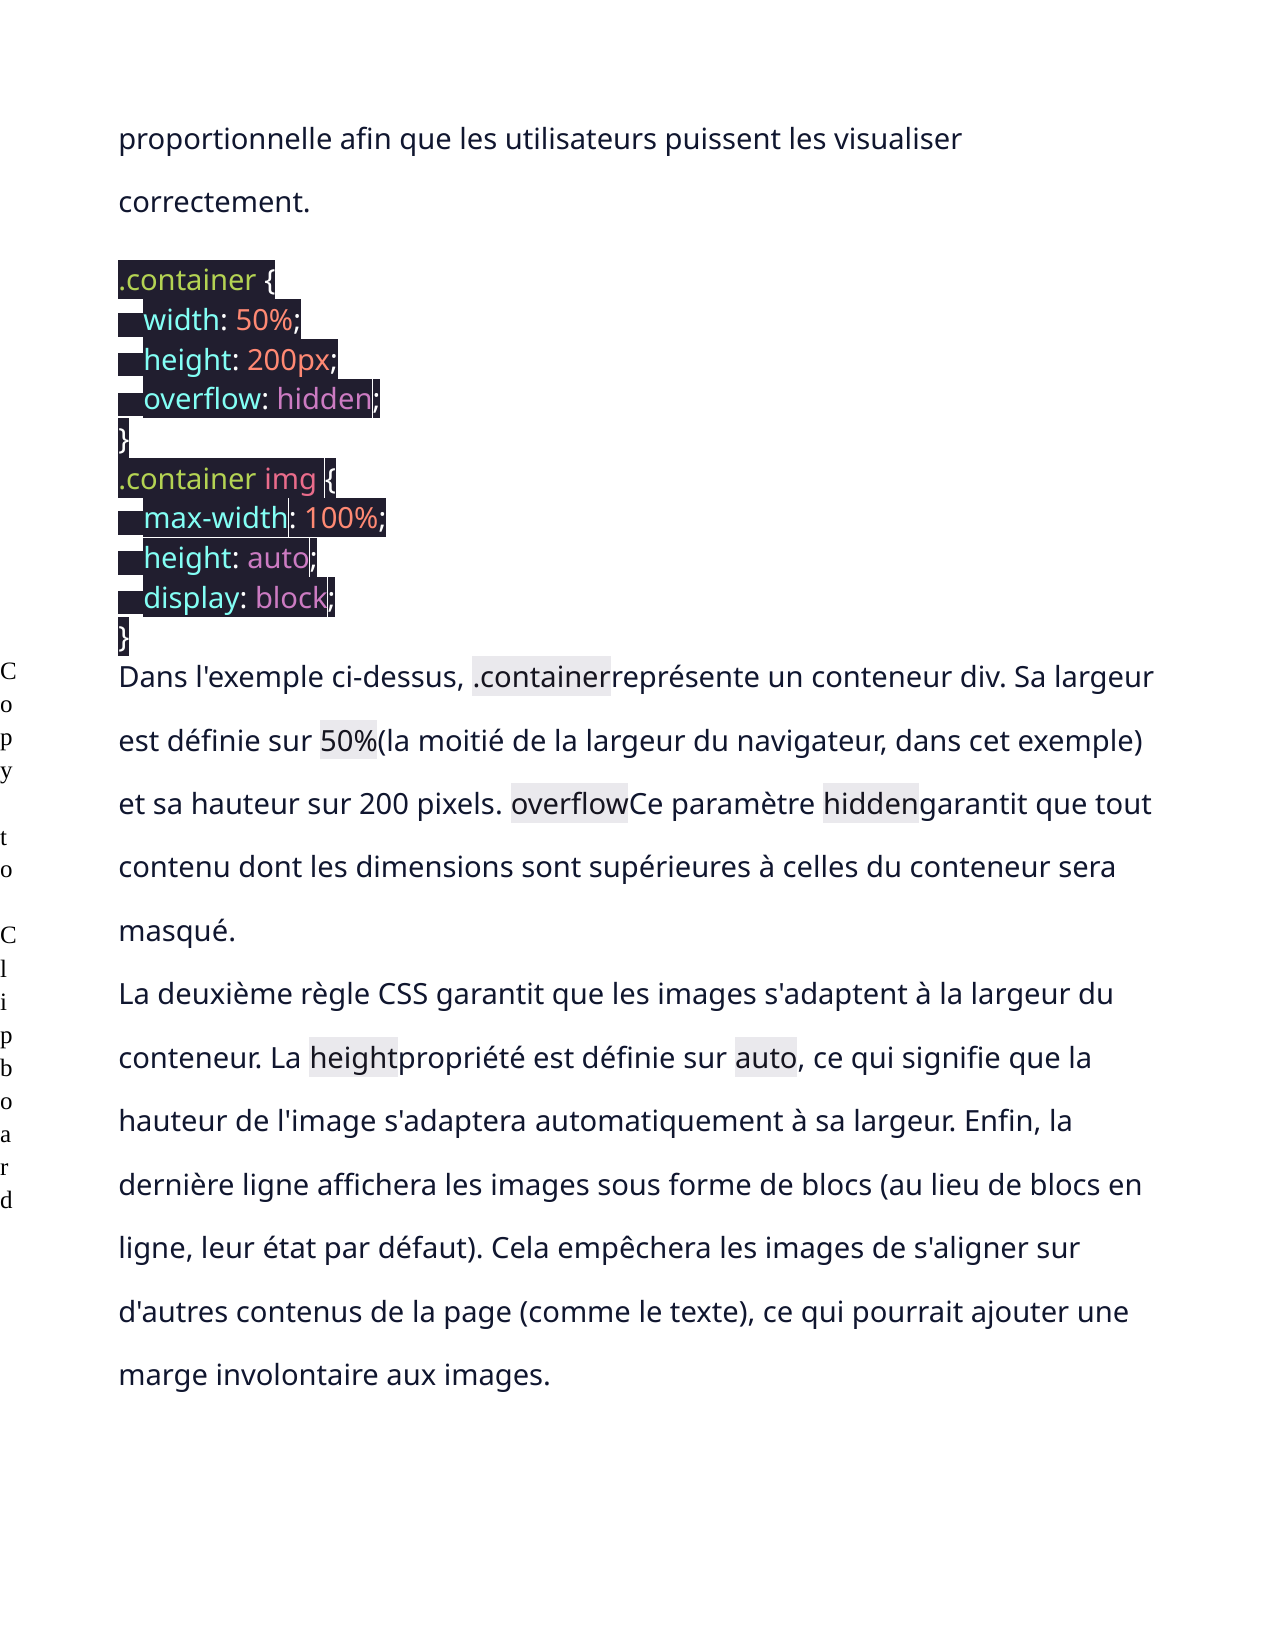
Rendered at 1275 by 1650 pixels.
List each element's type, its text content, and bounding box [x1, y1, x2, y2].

text .container { [118, 259, 1157, 299]
text La deuxième règle CSS garantit que les images s'adaptent à la largeur du conteneur. La heightpropriété est définie sur auto, ce qui signifie que la hauteur de l'image s'adaptera automatiquement à sa largeur. Enfin, la dernière ligne affichera les images sous forme de blocs (au lieu de blocs en ligne, leur état par défaut). Cela empêchera les images de s'aligner sur d'autres contenus de la page (comme le texte), ce qui pourrait ajouter une marge involontaire aux images. [118, 974, 1157, 1394]
text overflow: hidden; [118, 379, 1157, 418]
text width: 50%; [118, 299, 1157, 339]
text height: auto; [118, 537, 1157, 577]
text Dans l'exemple ci-dessus, .containerreprésente un conteneur div. Sa largeur est définie sur 50%(la moitié de la largeur du navigateur, dans cet exemple) et sa hauteur sur 200 pixels. overflowCe paramètre hiddengarantit que tout contenu dont les dimensions sont supérieures à celles du conteneur sera masqué. [118, 656, 1157, 950]
text proportionnelle afin que les utilisateurs puissent les visualiser correctement. [118, 118, 1157, 221]
text .container img { [118, 458, 1157, 498]
text height: 200px; [118, 339, 1157, 379]
text display: block; [118, 577, 1157, 617]
text } [118, 418, 1157, 458]
text } [118, 617, 1157, 656]
text max-width: 100%; [118, 498, 1157, 537]
